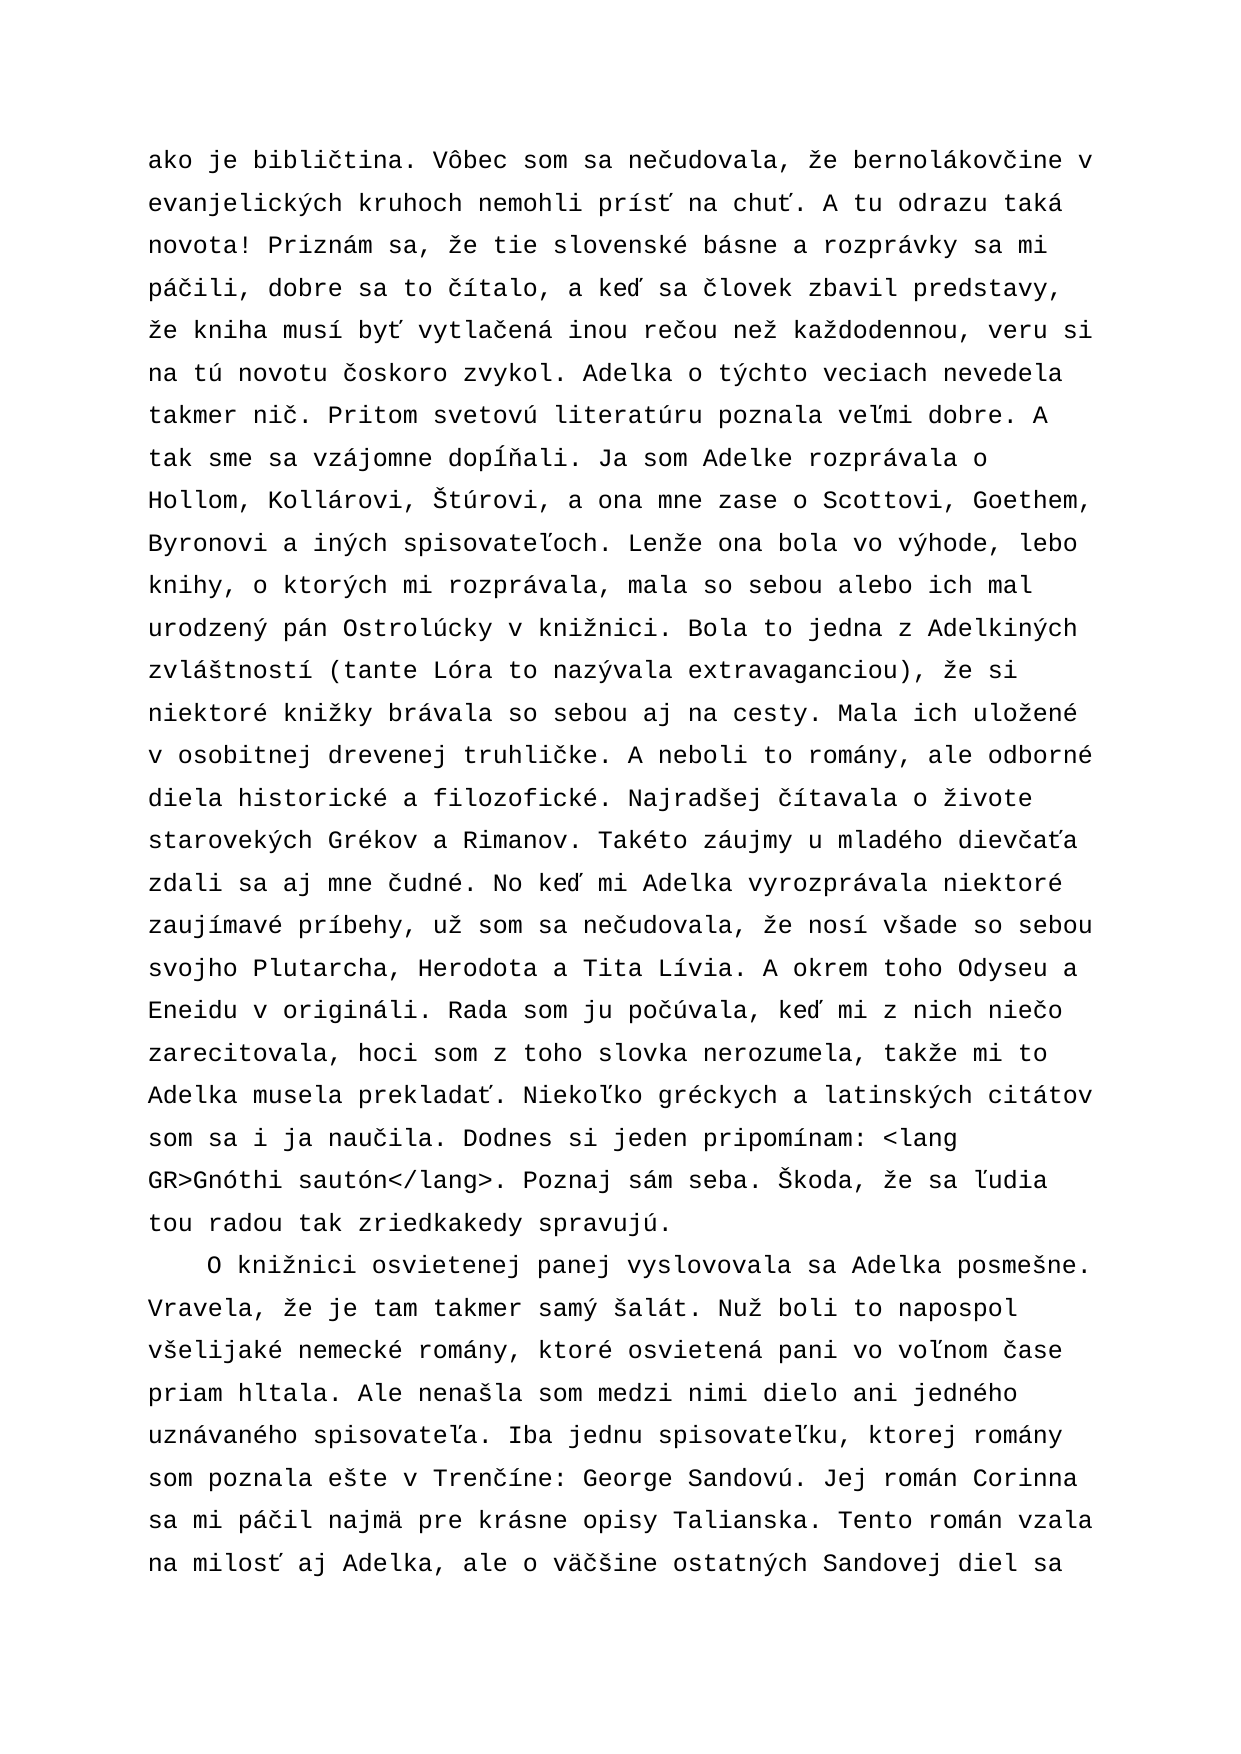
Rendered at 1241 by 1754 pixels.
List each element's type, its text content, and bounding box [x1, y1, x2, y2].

text ako je bibličtina. Vôbec som sa nečudovala, že bernolákovčine v evanjelických kruhoch nemohli prísť na chuť. A tu odrazu taká novota! Priznám sa, že tie slovenské básne a rozprávky sa mi páčili, dobre sa to čítalo, a keď sa človek zbavil predstavy, že kniha musí byť vytlačená inou rečou než každodennou, veru si na tú novotu čoskoro zvykol. Adelka o týchto veciach nevedela takmer nič. Pritom svetovú literatúru poznala veľmi dobre. A tak sme sa vzájomne dopĺňali. Ja som Adelke rozprávala o Hollom, Kollárovi, Štúrovi, a ona mne zase o Scottovi, Goethem, Byronovi a iných spisovateľoch. Lenže ona bola vo výhode, lebo knihy, o ktorých mi rozprávala, mala so sebou alebo ich mal urodzený pán Ostrolúcky v knižnici. Bola to jedna z Adelkiných zvláštností (tante Lóra to nazývala extravaganciou), že si niektoré knižky brávala so sebou aj na cesty. Mala ich uložené v osobitnej drevenej truhličke. A neboli to romány, ale odborné diela historické a filozofické. Najradšej čítavala o živote starovekých Grékov a Rimanov. Takéto záujmy u mladého dievčaťa zdali sa aj mne čudné. No keď mi Adelka vyrozprávala niektoré zaujímavé príbehy, už som sa nečudovala, že nosí všade so sebou svojho Plutarcha, Herodota a Tita Lívia. A okrem toho Odyseu a Eneidu v origináli. Rada som ju počúvala, keď mi z nich niečo zarecitovala, hoci som z toho slovka nerozumela, takže mi to Adelka musela prekladať. Niekoľko gréckych a latinských citátov som sa i ja naučila. Dodnes si jeden pripomínam: <lang GR>Gnóthi sautón</lang>. Poznaj sám seba. Škoda, že sa ľudia tou radou tak zriedkakedy spravujú. [148, 148, 1093, 1238]
text O knižnici osvietenej panej vyslovovala sa Adelka posmešne. Vravela, že je tam takmer samý šalát. Nuž boli to napospol všelijaké nemecké romány, ktoré osvietená pani vo voľnom čase priam hltala. Ale nenašla som medzi nimi dielo ani jedného uznávaného spisovateľa. Iba jednu spisovateľku, ktorej romány som poznala ešte v Trenčíne: George Sandovú. Jej román Corinna sa mi páčil najmä pre krásne opisy Talianska. Tento román vzala na milosť aj Adelka, ale o väčšine ostatných Sandovej diel sa [148, 1253, 1093, 1578]
